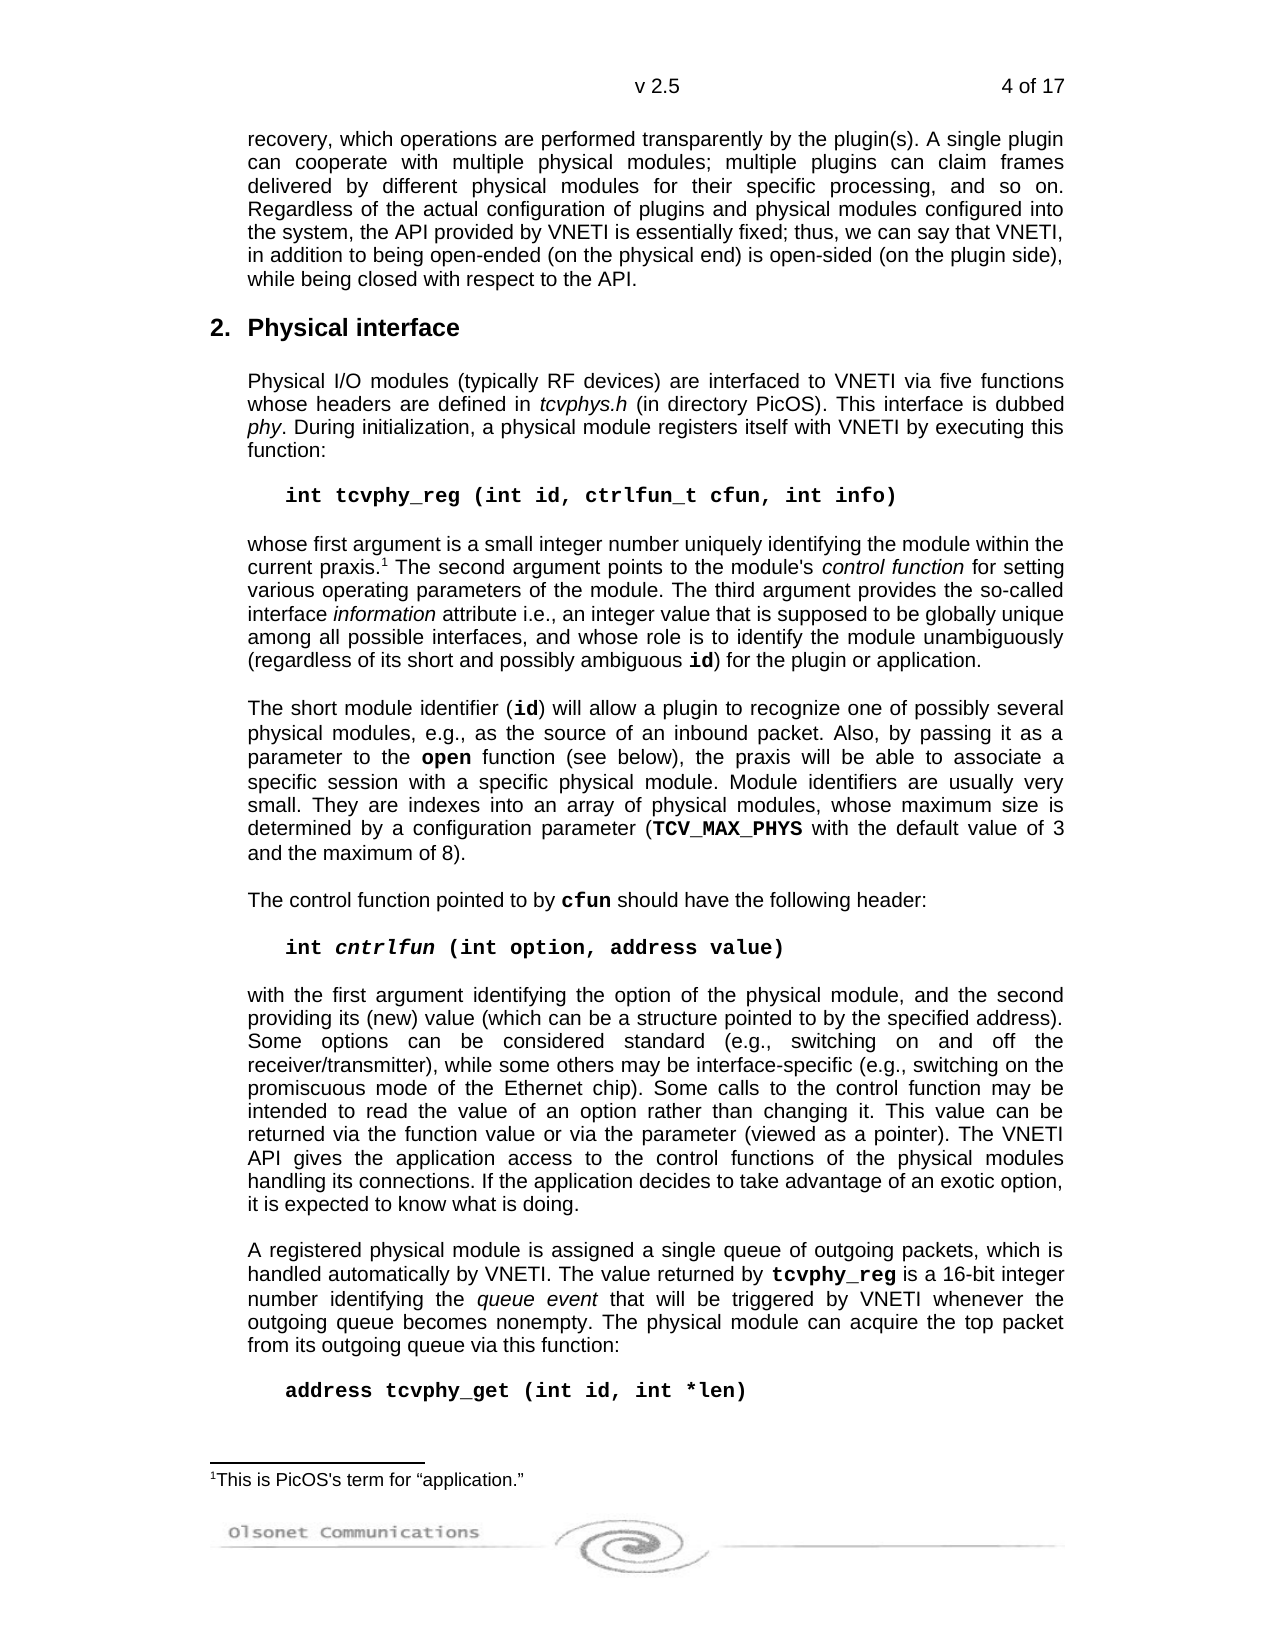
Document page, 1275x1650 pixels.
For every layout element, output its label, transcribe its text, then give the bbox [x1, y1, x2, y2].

text address tcvphy_get (int id, int *len) [285, 1380, 1065, 1404]
subtitle Physical interface [210, 313, 1065, 341]
text This is PicOS's term for “application.” [210, 1469, 1065, 1490]
picture [210, 1504, 1065, 1596]
text int tcvphy_reg (int id, ctrlfun_t cfun, int info) [285, 486, 1065, 509]
text with the first argument identifying the option of the physical module, and the second providing its (new) value (which can be a structure pointed to by the specified address). Some options can be considered standard (e.g., switching on and off the receiver/transmitter), while some others may be interface-specific (e.g., switching on the promiscuous mode of the Ethernet chip). Some calls to the control function may be intended to read the value of an option rather than changing it. This value can be returned via the function value or via the parameter (viewed as a pointer). The VNETI API gives the application access to the control functions of the physical modules handling its connections. If the application decides to take advantage of an exotic option, it is expected to know what is doing. [247, 983, 1065, 1216]
text int cntrlfun (int option, address value) [285, 937, 1065, 960]
text Physical I/O modules (typically RF devices) are interfaced to VNETI via five functions whose headers are defined in tcvphys.h (in directory PicOS). This interface is dubbed phy. During initialization, a physical module registers itself with VNETI by executing this function: [247, 369, 1065, 462]
text The short module identifier (id) will allow a plugin to recognize one of possibly several physical modules, e.g., as the source of an inbound packet. Also, by passing it as a parameter to the open function (see below), the praxis will be able to associate a specific session with a specific physical module. Module identifiers are usually very small. They are indexes into an array of physical modules, whose maximum size is determined by a configuration parameter (TCV_MAX_PHYS with the default value of 3 and the maximum of 8). [247, 697, 1065, 865]
text The control function pointed to by cfun should have the following header: [247, 888, 1065, 913]
text recovery, which operations are performed transparently by the plugin(s). A single plugin can cooperate with multiple physical modules; multiple plugins can claim frames delivered by different physical modules for their specific processing, and so on. Regardless of the actual configuration of plugins and physical modules configured into the system, the API provided by VNETI is essentially fixed; thus, we can say that VNETI, in addition to being open-ended (on the physical end) is open-sided (on the plugin side), while being closed with respect to the API. [247, 128, 1065, 290]
text A registered physical module is assigned a single queue of outgoing packets, which is handled automatically by VNETI. The value returned by tcvphy_reg is a 16-bit integer number identifying the queue event that will be triggered by VNETI whenever the outgoing queue becomes nonempty. The physical module can acquire the top packet from its outgoing queue via this function: [247, 1239, 1065, 1357]
text whose first argument is a small integer number uniquely identifying the module within the current praxis. The second argument points to the module's control function for setting various operating parameters of the module. The third argument provides the so-called interface information attribute i.e., an integer value that is supposed to be globally unique among all possible interfaces, and whose role is to identify the module unambiguously (regardless of its short and possibly ambiguous id) for the plugin or application. [247, 532, 1065, 674]
